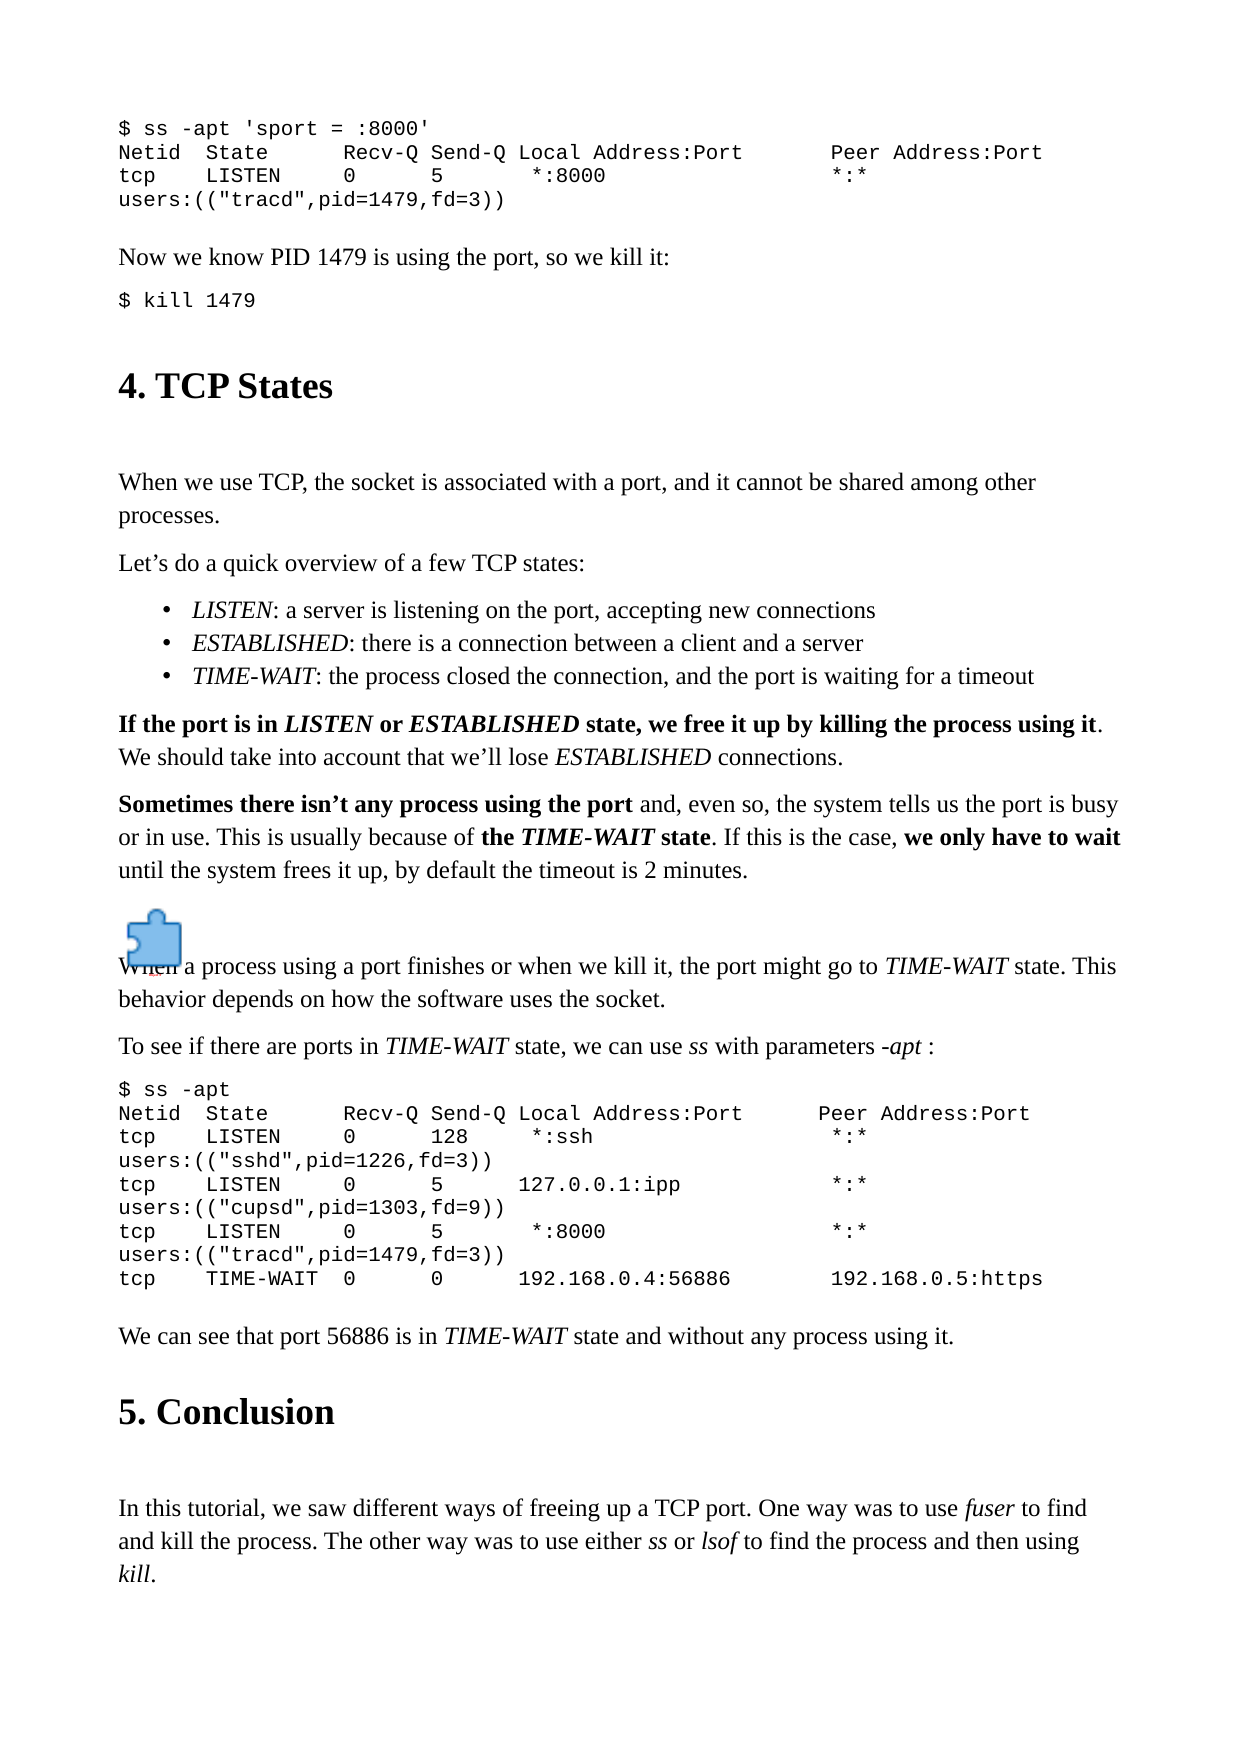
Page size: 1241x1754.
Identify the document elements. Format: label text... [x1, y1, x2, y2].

text Netid State Recv-Q Send-Q Local Address:Port Peer Address:Port [118, 1103, 1122, 1126]
subtitle 4. TCP States [118, 364, 1122, 407]
list ESTABLISHED: there is a connection between a client and a server [162, 628, 1122, 657]
text tcp LISTEN 0 5 127.0.0.1:ipp *:* users:(("cupsd",pid=1303,fd=9)) [118, 1173, 1122, 1221]
text $ kill 1479 [118, 290, 1122, 313]
text In this tutorial, we saw different ways of freeing up a TCP port. One way was to use fuser to find and kill the process. The other way was to use either ss or lsof to find the process and then using kill. [118, 1493, 1122, 1588]
text $ ss -apt 'sport = :8000' [118, 118, 1122, 142]
text tcp LISTEN 0 128 *:ssh *:* users:(("sshd",pid=1226,fd=3)) [118, 1126, 1122, 1173]
text tcp LISTEN 0 5 *:8000 *:* users:(("tracd",pid=1479,fd=3)) [118, 165, 1122, 213]
text We can see that port 56886 is in TIME-WAIT state and without any process using it. [118, 1321, 1122, 1350]
text When we use TCP, the socket is associated with a port, and it cannot be shared among other processes. [118, 467, 1122, 529]
text When a process using a port finishes or when we kill it, the port might go to TIME-WAIT state. This behavior depends on how the software uses the socket. [118, 951, 1122, 1012]
text Sometimes there isn’t any process using the port and, even so, the system tells us the port is busy or in use. This is usually because of the TIME-WAIT state. If this is the case, we only have to wait until the system frees it up, by default the timeout is 2 minutes. [118, 789, 1122, 884]
text To see if there are ports in TIME-WAIT state, we can use ss with parameters -apt : [118, 1031, 1122, 1060]
text Now we know PID 1479 is using the port, so we kill it: [118, 242, 1122, 271]
text tcp TIME-WAIT 0 0 192.168.0.4:56886 192.168.0.5:https [118, 1268, 1122, 1292]
list TIME-WAIT: the process closed the connection, and the port is waiting for a timeout [162, 661, 1122, 690]
text tcp LISTEN 0 5 *:8000 *:* users:(("tracd",pid=1479,fd=3)) [118, 1221, 1122, 1268]
text Let’s do a quick overview of a few TCP states: [118, 548, 1122, 576]
text If the port is in LISTEN or ESTABLISHED state, we free it up by killing the process using it. We should take into account that we’ll lose ESTABLISHED connections. [118, 709, 1122, 771]
text $ ss -apt [118, 1079, 1122, 1103]
subtitle 5. Conclusion [118, 1390, 1122, 1433]
text Netid State Recv-Q Send-Q Local Address:Port Peer Address:Port [118, 142, 1122, 165]
list LISTEN: a server is listening on the port, accepting new connections [162, 595, 1122, 624]
